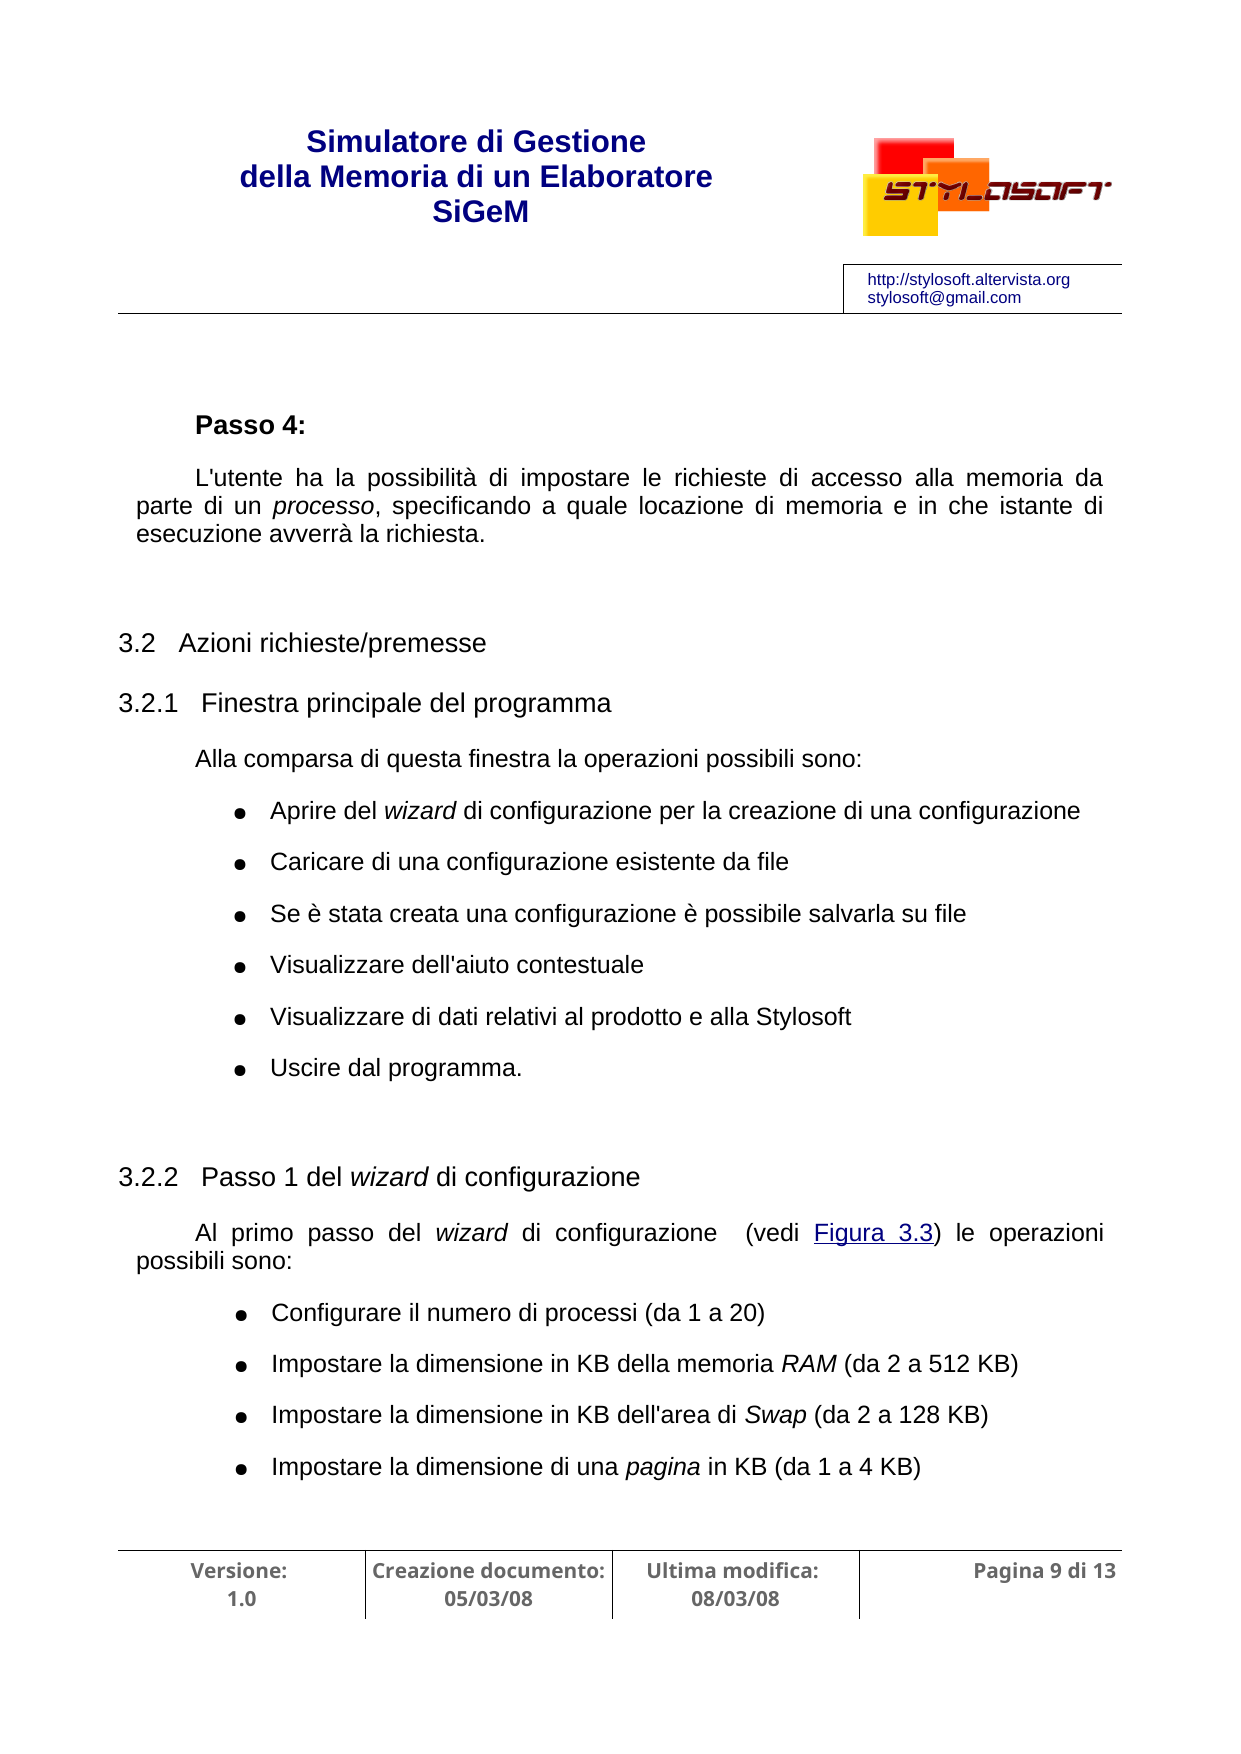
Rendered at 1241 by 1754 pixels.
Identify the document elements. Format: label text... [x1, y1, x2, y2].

list Impostare la dimensione in KB dell'area di Swap (da 2 a 128 KB) [174, 1401, 1104, 1429]
subtitle Passo 1 del wizard di configurazione [118, 1162, 1122, 1192]
list Configurare il numero di processi (da 1 a 20) [174, 1298, 1104, 1326]
text L'utente ha la possibilità di impostare le richieste di accesso alla memoria da parte di un processo, specificando a quale locazione di memoria e in che istante di esecuzione avverrà la richiesta. [136, 464, 1104, 548]
list Impostare la dimensione in KB della memoria RAM (da 2 a 512 KB) [174, 1350, 1104, 1378]
picture [848, 123, 1117, 247]
subtitle Azioni richieste/premesse [118, 628, 1122, 659]
text Al primo passo del wizard di configurazione (vedi Figura 3.3) le operazioni possibili sono: [136, 1219, 1104, 1275]
list Visualizzare dell'aiuto contestuale [173, 951, 1104, 979]
subtitle Finestra principale del programma [118, 688, 1122, 718]
list Uscire dal programma. [173, 1054, 1104, 1082]
list Impostare la dimensione di una pagina in KB (da 1 a 4 KB) [174, 1453, 1104, 1481]
list Caricare di una configurazione esistente da file [173, 848, 1104, 876]
list Aprire del wizard di configurazione per la creazione di una configurazione [173, 797, 1104, 824]
list Se è stata creata una configurazione è possibile salvarla su file [173, 899, 1104, 927]
text Passo 4: [136, 410, 1104, 441]
list Visualizzare di dati relativi al prodotto e alla Stylosoft [173, 1002, 1104, 1030]
text Alla comparsa di questa finestra la operazioni possibili sono: [136, 745, 1104, 773]
